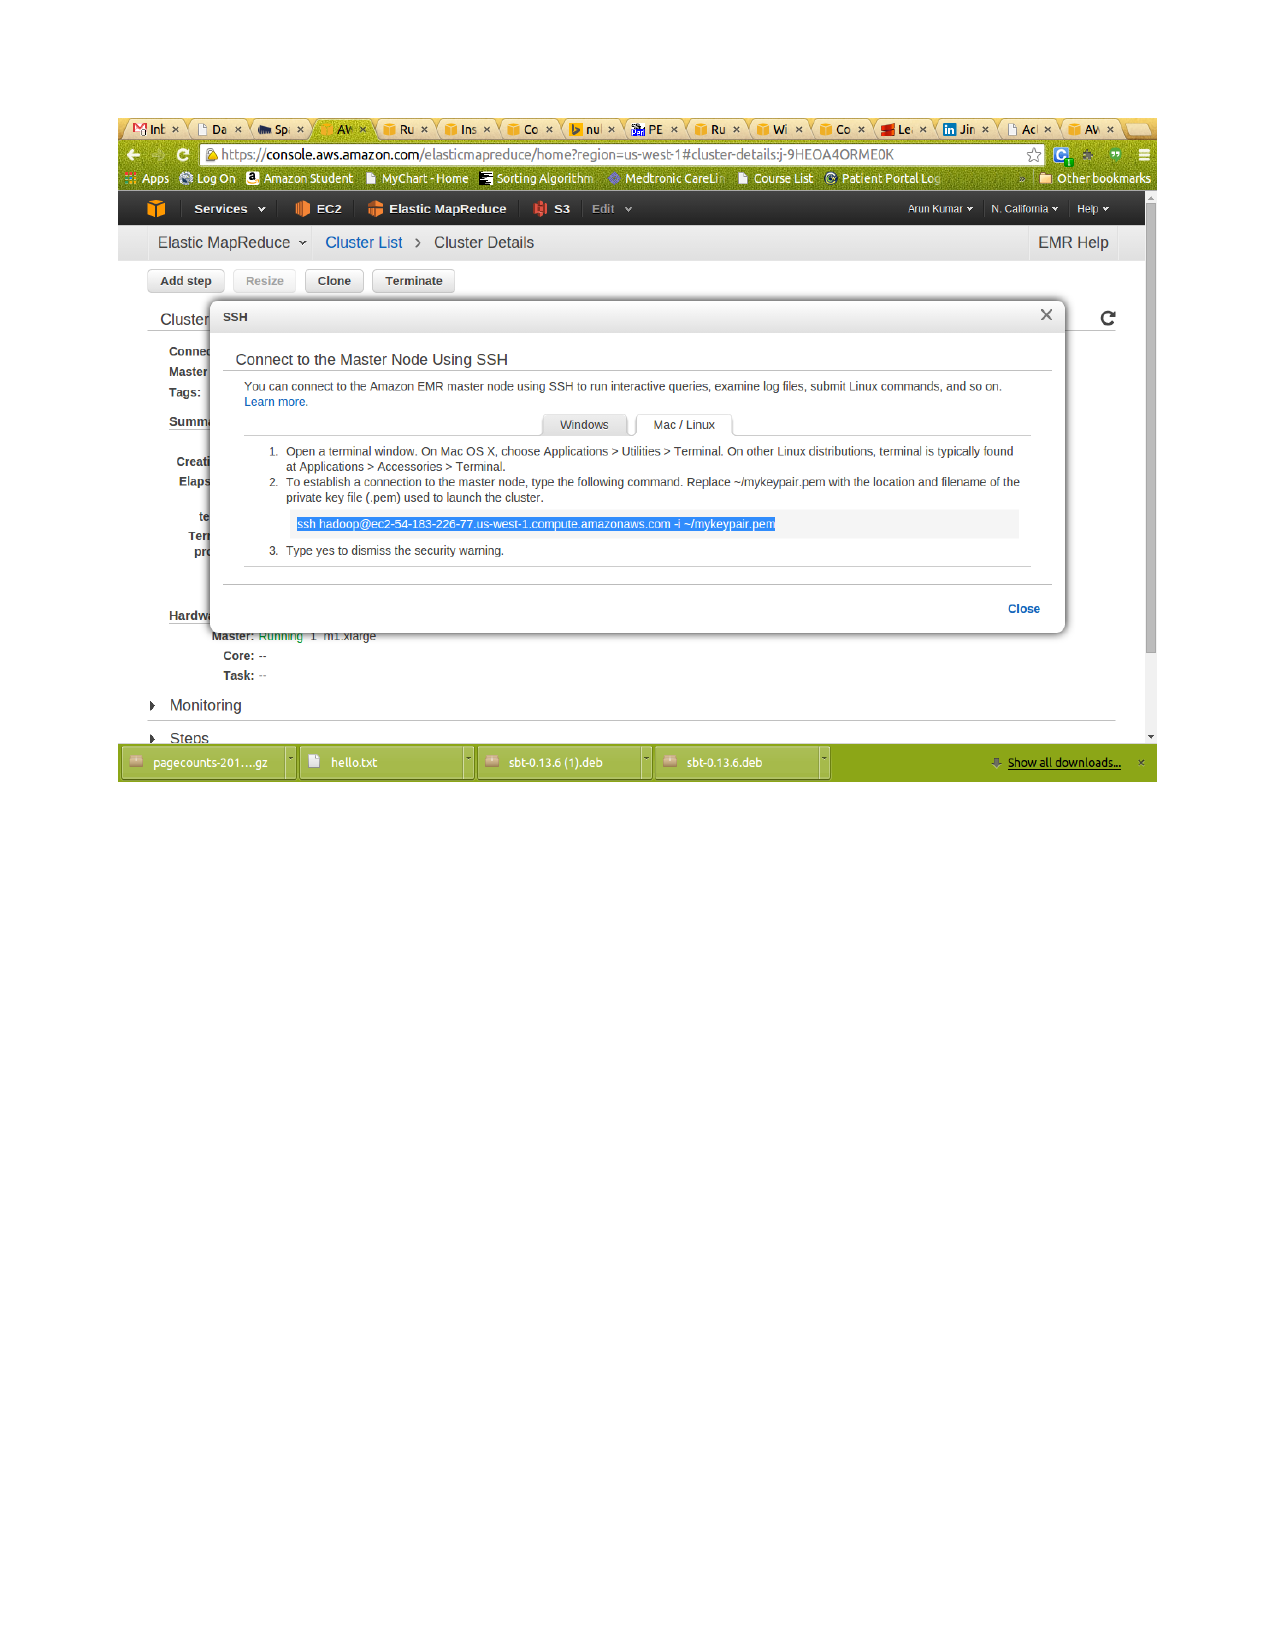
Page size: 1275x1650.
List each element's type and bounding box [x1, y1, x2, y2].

picture [118, 118, 1157, 782]
